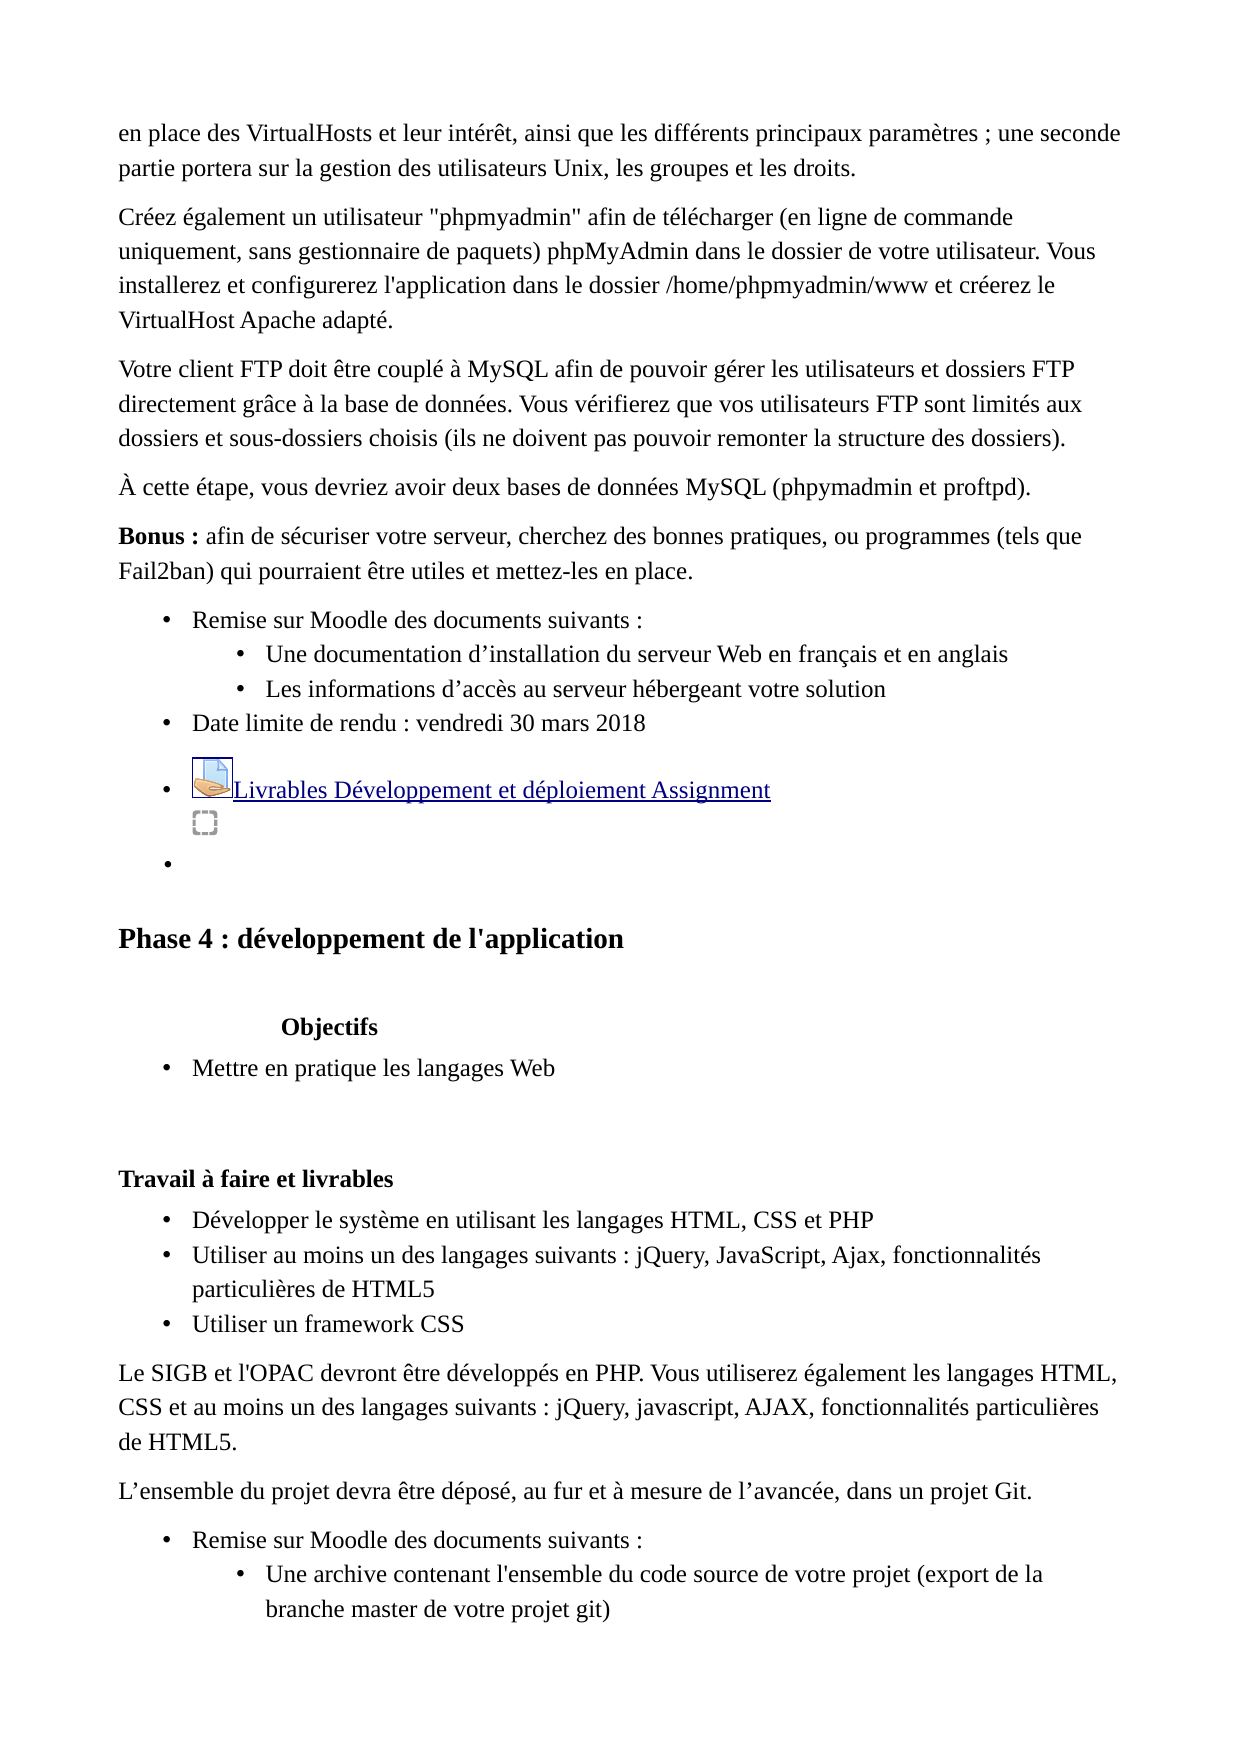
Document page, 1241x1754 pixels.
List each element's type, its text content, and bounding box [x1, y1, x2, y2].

list Date limite de rendu : vendredi 30 mars 2018 [162, 708, 1122, 737]
text Le SIGB et l'OPAC devront être développés en PHP. Vous utiliserez également les langages HTML, CSS et au moins un des langages suivants : jQuery, javascript, AJAX, fonctionnalités particulières de HTML5. [118, 1358, 1122, 1456]
list Utiliser un framework CSS [162, 1309, 1122, 1337]
text Votre client FTP doit être couplé à MySQL afin de pouvoir gérer les utilisateurs et dossiers FTP directement grâce à la base de données. Vous vérifierez que vos utilisateurs FTP sont limités aux dossiers et sous-dossiers choisis (ils ne doivent pas pouvoir remonter la structure des dossiers). [118, 354, 1122, 452]
list Une archive contenant l'ensemble du code source de votre projet (export de la branche master de votre projet git) [236, 1559, 1122, 1623]
list Développer le système en utilisant les langages HTML, CSS et PHP [162, 1205, 1122, 1234]
list Une documentation d’installation du serveur Web en français et en anglais [236, 639, 1122, 668]
text en place des VirtualHosts et leur intérêt, ainsi que les différents principaux paramètres ; une seconde partie portera sur la gestion des utilisateurs Unix, les groupes et les droits. [118, 118, 1122, 181]
list Utiliser au moins un des langages suivants : jQuery, JavaScript, Ajax, fonctionnalités particulières de HTML5 [162, 1240, 1122, 1303]
subtitle Phase 4 : développement de l'application [118, 921, 1122, 954]
text Créez également un utilisateur "phpmyadmin" afin de télécharger (en ligne de commande uniquement, sans gestionnaire de paquets) phpMyAdmin dans le dossier de votre utilisateur. Vous installerez et configurerez l'application dans le dossier /home/phpmyadmin/www et créerez le VirtualHost Apache adapté. [118, 202, 1122, 334]
text Bonus : afin de sécuriser votre serveur, cherchez des bonnes pratiques, ou programmes (tels que Fail2ban) qui pourraient être utiles et mettez-les en place. [118, 521, 1122, 584]
list Remise sur Moodle des documents suivants : [162, 1525, 1122, 1554]
text À cette étape, vous devriez avoir deux bases de données MySQL (phpymadmin et proftpd). [118, 472, 1122, 501]
subtitle Objectifs [118, 979, 1122, 1041]
list Mettre en pratique les langages Web [162, 1053, 1122, 1082]
list Livrables Développement et déploiement Assignment [162, 757, 1122, 804]
list Remise sur Moodle des documents suivants : [162, 605, 1122, 633]
subtitle Travail à faire et livrables [118, 1164, 1122, 1193]
text L’ensemble du projet devra être déposé, au fur et à mesure de l’avancée, dans un projet Git. [118, 1476, 1122, 1504]
list Les informations d’accès au serveur hébergeant votre solution [236, 674, 1122, 702]
